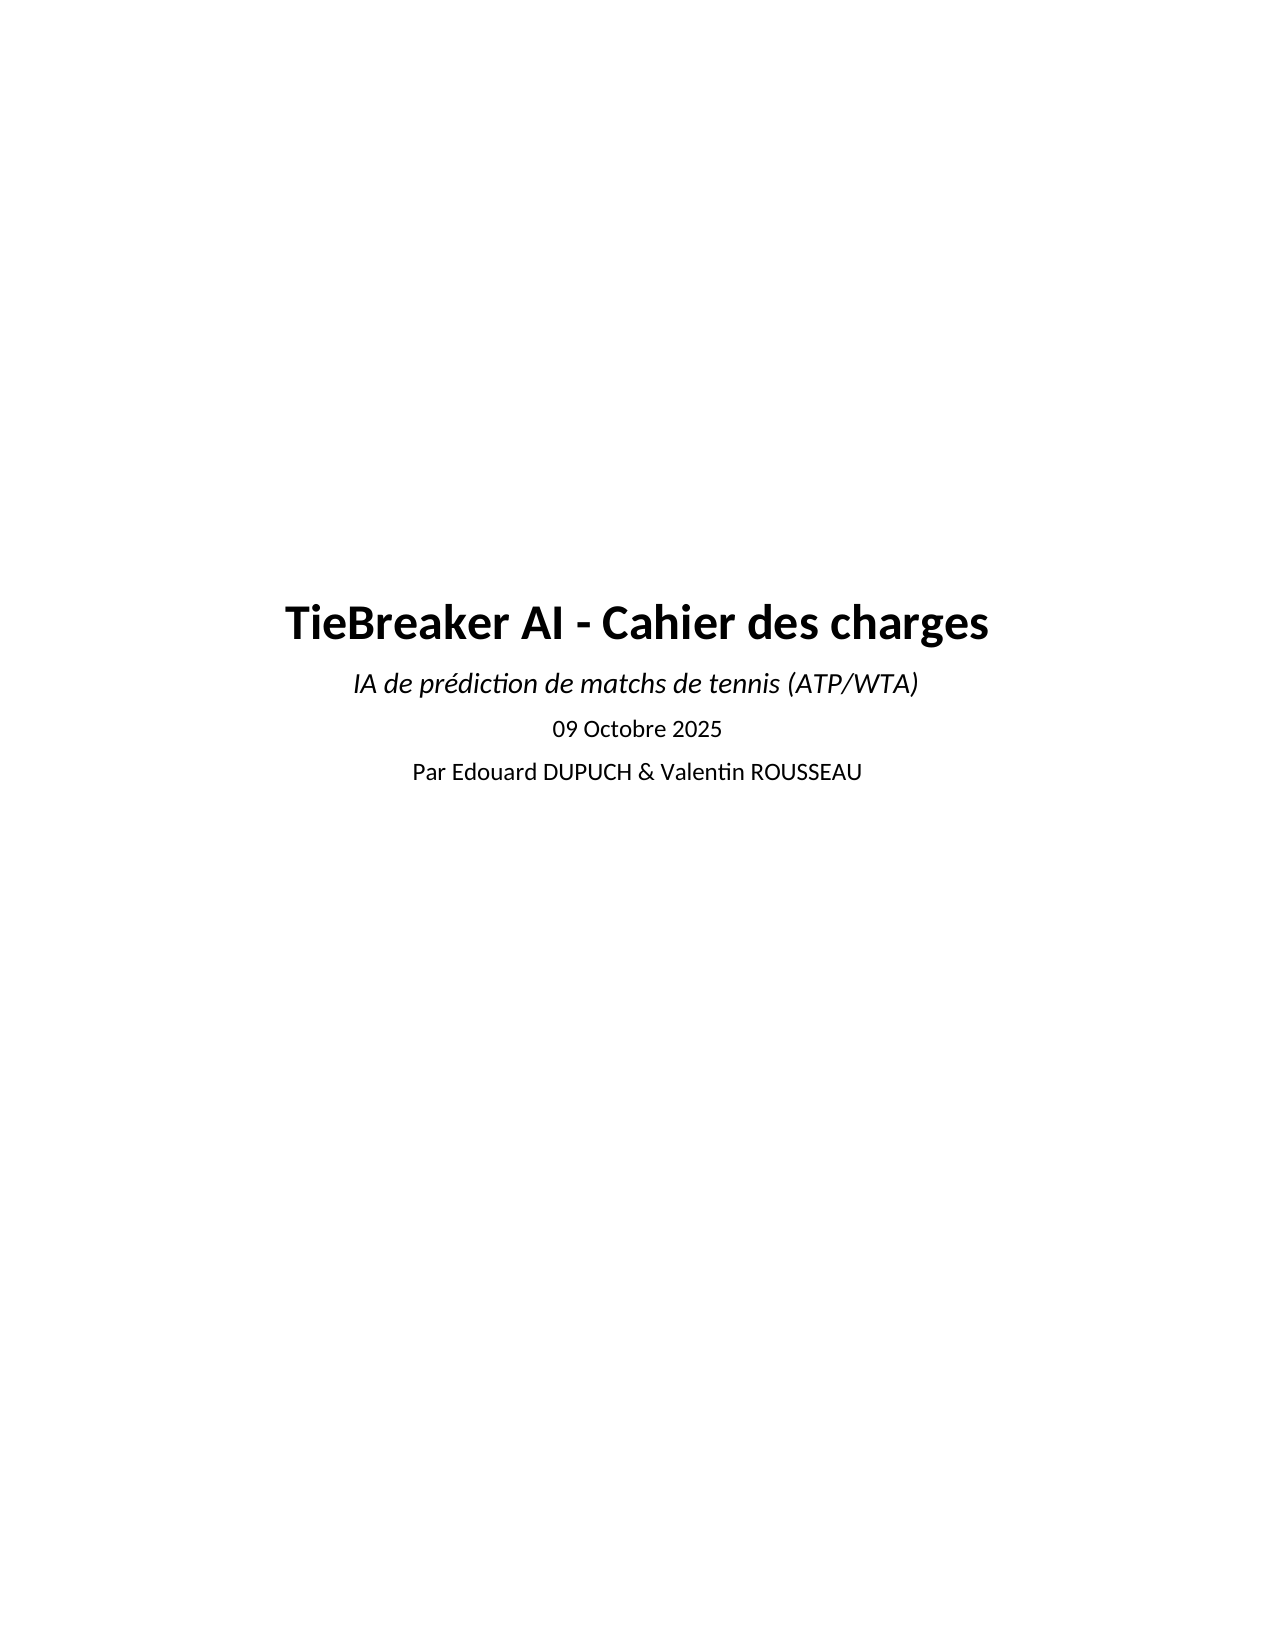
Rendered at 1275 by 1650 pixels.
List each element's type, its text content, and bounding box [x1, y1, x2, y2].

text Par Edouard DUPUCH & Valentin ROUSSEAU [187, 756, 1087, 786]
text IA de prédiction de matchs de tennis (ATP/WTA) [187, 665, 1087, 700]
text 09 Octobre 2025 [187, 713, 1087, 743]
text TieBreaker AI - Cahier des charges [187, 591, 1087, 652]
